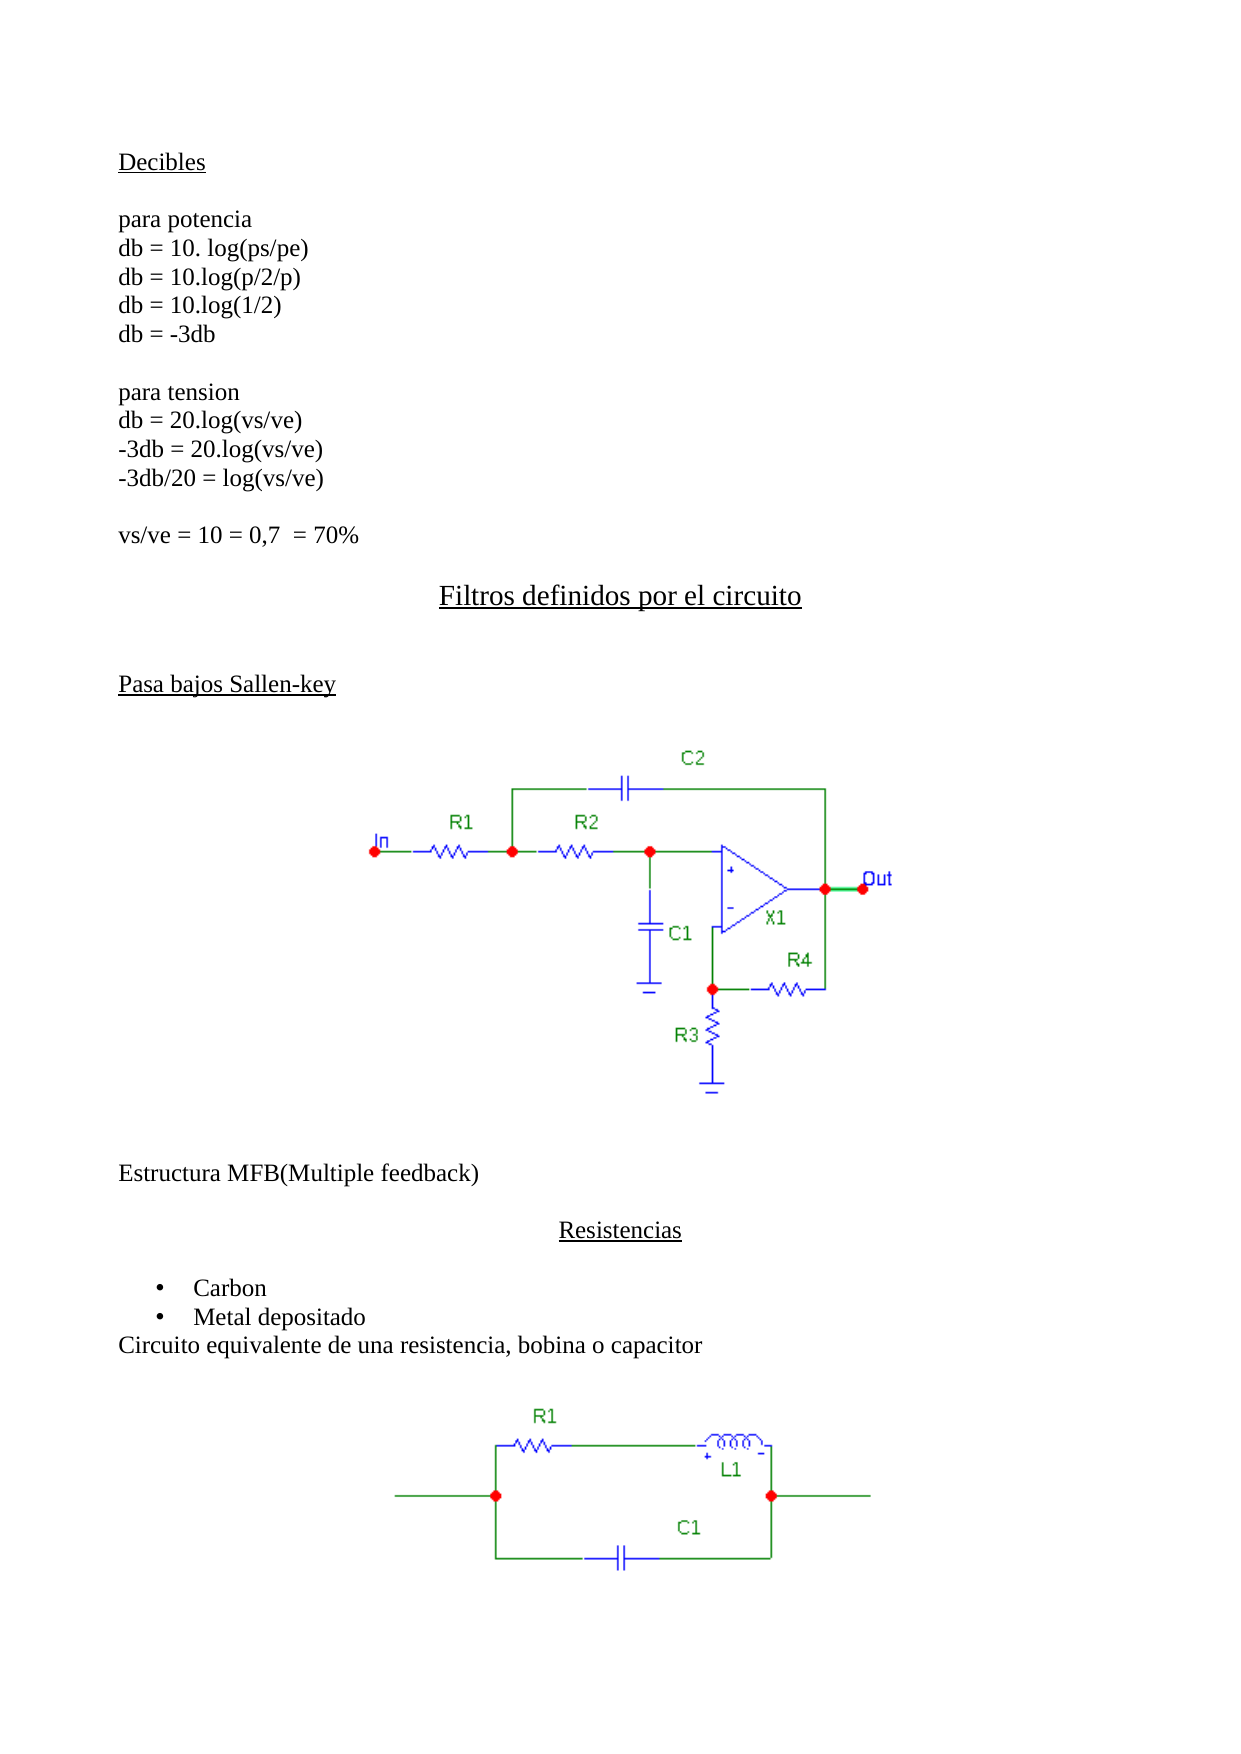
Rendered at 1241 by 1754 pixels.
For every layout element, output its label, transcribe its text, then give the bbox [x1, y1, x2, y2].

list Carbon [156, 1273, 1122, 1302]
text Resistencias [118, 1215, 1122, 1244]
text Filtros definidos por el circuito [118, 578, 1122, 612]
text db = 10. log(ps/pe) [118, 233, 1122, 262]
text db = 20.log(vs/ve) [118, 406, 1122, 434]
picture [345, 1359, 895, 1599]
text Pasa bajos Sallen-key [118, 669, 1122, 698]
text para potencia [118, 204, 1122, 233]
text Estructura MFB(Multiple feedback) [118, 1158, 1122, 1187]
list Metal depositado [156, 1302, 1122, 1330]
text db = 10.log(1/2) [118, 291, 1122, 319]
text Circuito equivalente de una resistencia, bobina o capacitor [118, 1330, 1122, 1359]
text vs/ve = 10 = 0,7 = 70% [118, 521, 1122, 549]
text Decibles [118, 147, 1122, 176]
text para tension [118, 377, 1122, 406]
text db = -3db [118, 319, 1122, 348]
text db = 10.log(p/2/p) [118, 262, 1122, 291]
text -3db/20 = log(vs/ve) [118, 463, 1122, 492]
picture [335, 726, 906, 1111]
text -3db = 20.log(vs/ve) [118, 434, 1122, 463]
